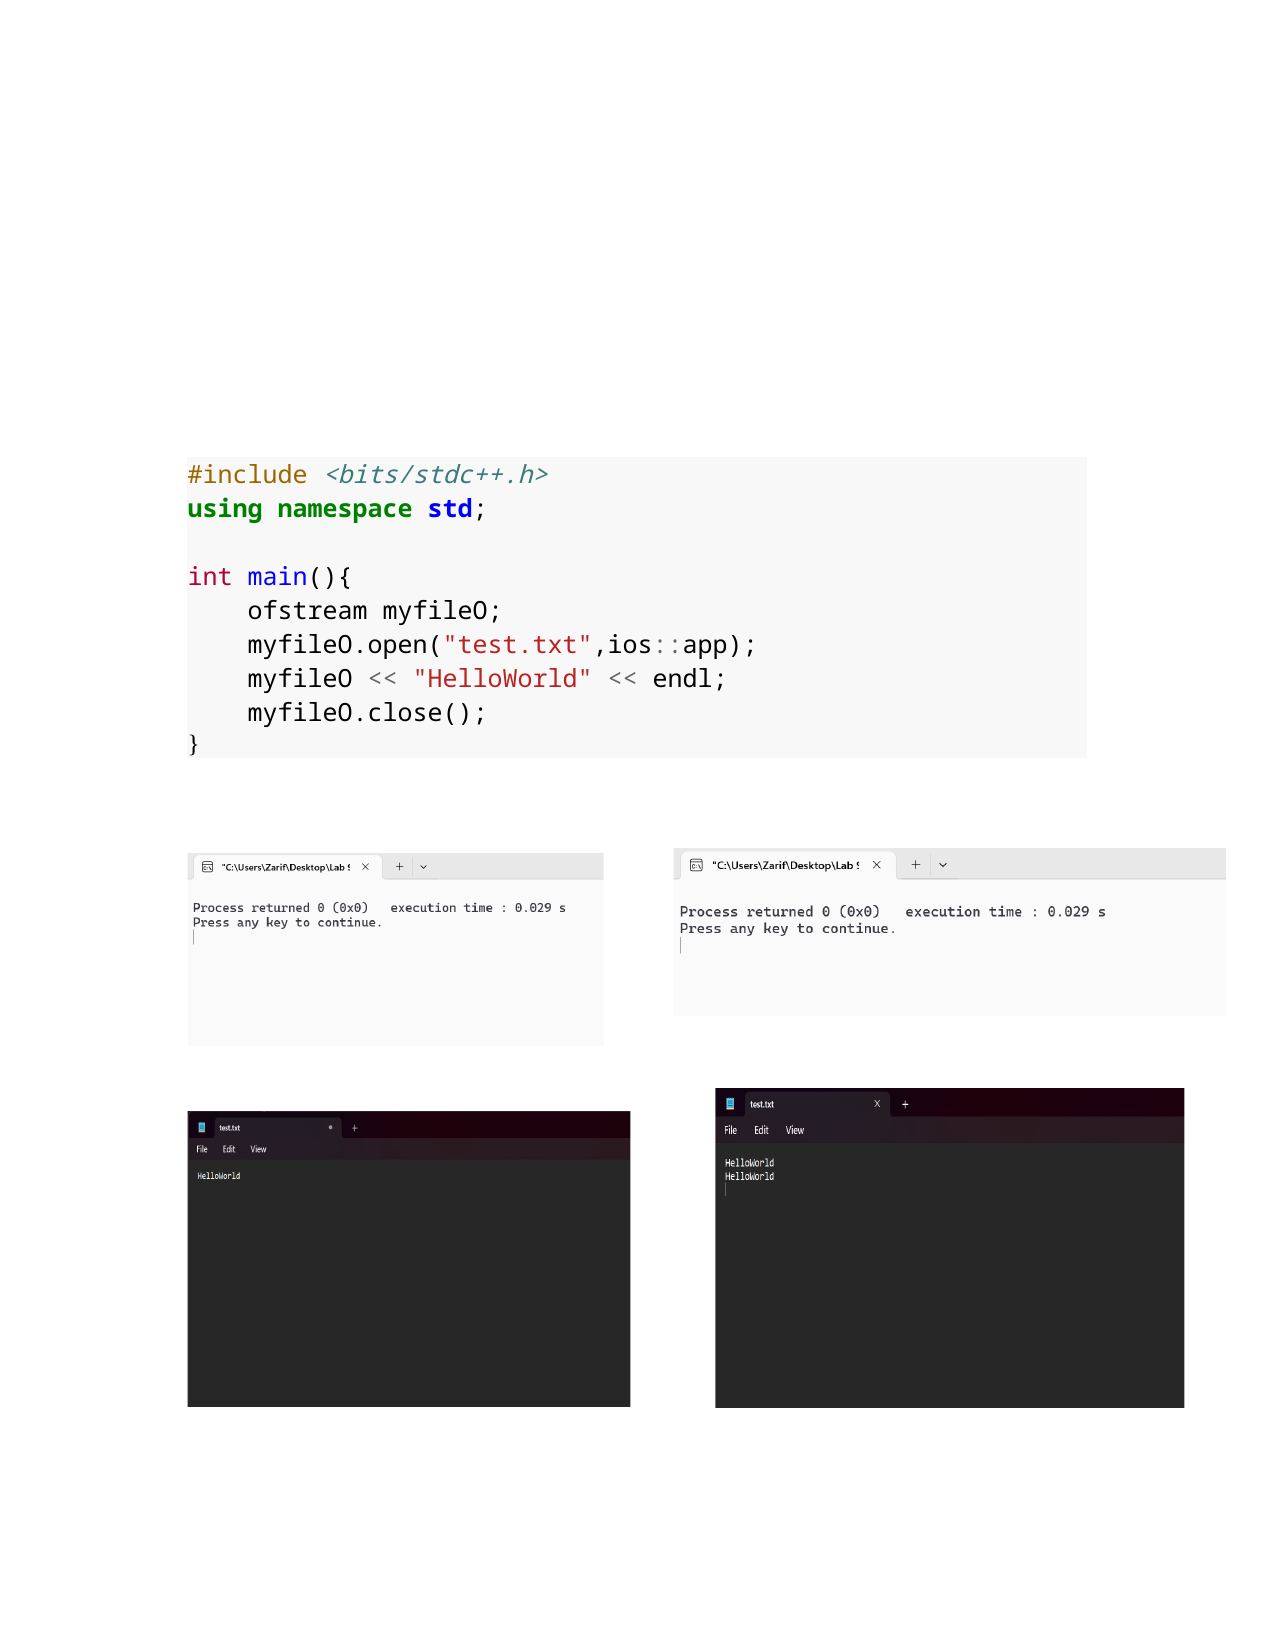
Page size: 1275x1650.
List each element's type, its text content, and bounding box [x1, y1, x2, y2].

text myfileO << "HelloWorld" << endl; [187, 661, 1087, 695]
text ofstream myfileO; [187, 593, 1087, 627]
text myfileO.close(); [187, 695, 1087, 729]
text #include <bits/stdc++.h> [187, 457, 1087, 491]
text myfileO.open("test.txt",ios::app); [187, 627, 1087, 661]
text } [187, 729, 1087, 758]
text int main(){ [187, 559, 1087, 593]
text using namespace std; [187, 491, 1087, 525]
